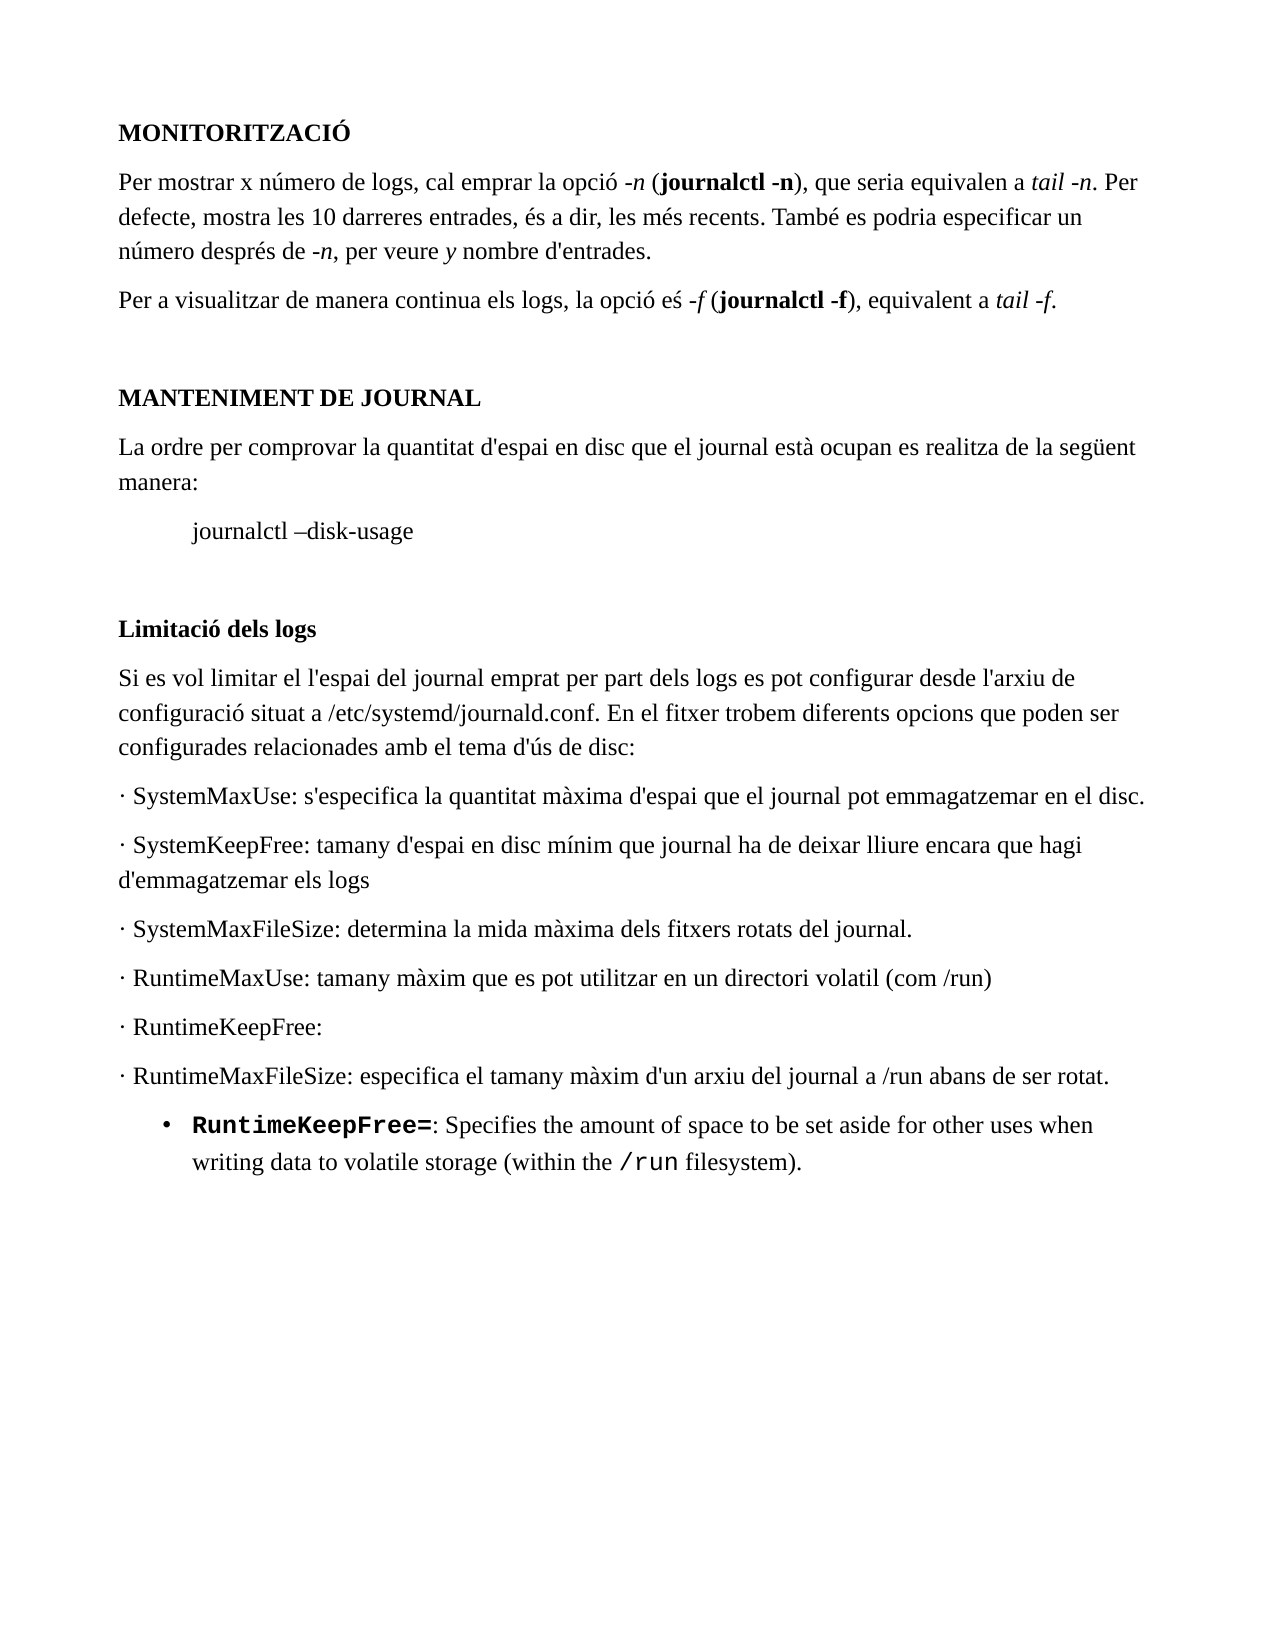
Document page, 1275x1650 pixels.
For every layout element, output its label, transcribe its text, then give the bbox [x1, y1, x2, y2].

text MANTENIMENT DE JOURNAL [118, 383, 1157, 412]
text Limitació dels logs [118, 614, 1157, 643]
text Per a visualitzar de manera continua els logs, la opció eś -f (journalctl -f), equivalent a tail -f. [118, 285, 1157, 314]
text · RuntimeMaxFileSize: especifica el tamany màxim d'un arxiu del journal a /run abans de ser rotat. [118, 1061, 1157, 1090]
text · SystemMaxFileSize: determina la mida màxima dels fitxers rotats del journal. [118, 914, 1157, 942]
text Per mostrar x número de logs, cal emprar la opció -n (journalctl -n), que seria equivalen a tail -n. Per defecte, mostra les 10 darreres entrades, és a dir, les més recents. També es podria especificar un número després de -n, per veure y nombre d'entrades. [118, 167, 1157, 265]
text La ordre per comprovar la quantitat d'espai en disc que el journal està ocupan es realitza de la següent manera: [118, 432, 1157, 496]
text · SystemKeepFree: tamany d'espai en disc mínim que journal ha de deixar lliure encara que hagi d'emmagatzemar els logs [118, 830, 1157, 893]
text journalctl –disk-usage [118, 516, 1157, 545]
text · RuntimeKeepFree: [118, 1012, 1157, 1041]
text · RuntimeMaxUse: tamany màxim que es pot utilitzar en un directori volatil (com /run) [118, 963, 1157, 992]
text · SystemMaxUse: s'especifica la quantitat màxima d'espai que el journal pot emmagatzemar en el disc. [118, 781, 1157, 810]
text MONITORITZACIÓ [118, 118, 1157, 147]
text Si es vol limitar el l'espai del journal emprat per part dels logs es pot configurar desde l'arxiu de configuració situat a /etc/systemd/journald.conf. En el fitxer trobem diferents opcions que poden ser configurades relacionades amb el tema d'ús de disc: [118, 663, 1157, 761]
list RuntimeKeepFree=: Specifies the amount of space to be set aside for other uses when writing data to volatile storage (within the /run filesystem). [162, 1110, 1157, 1177]
